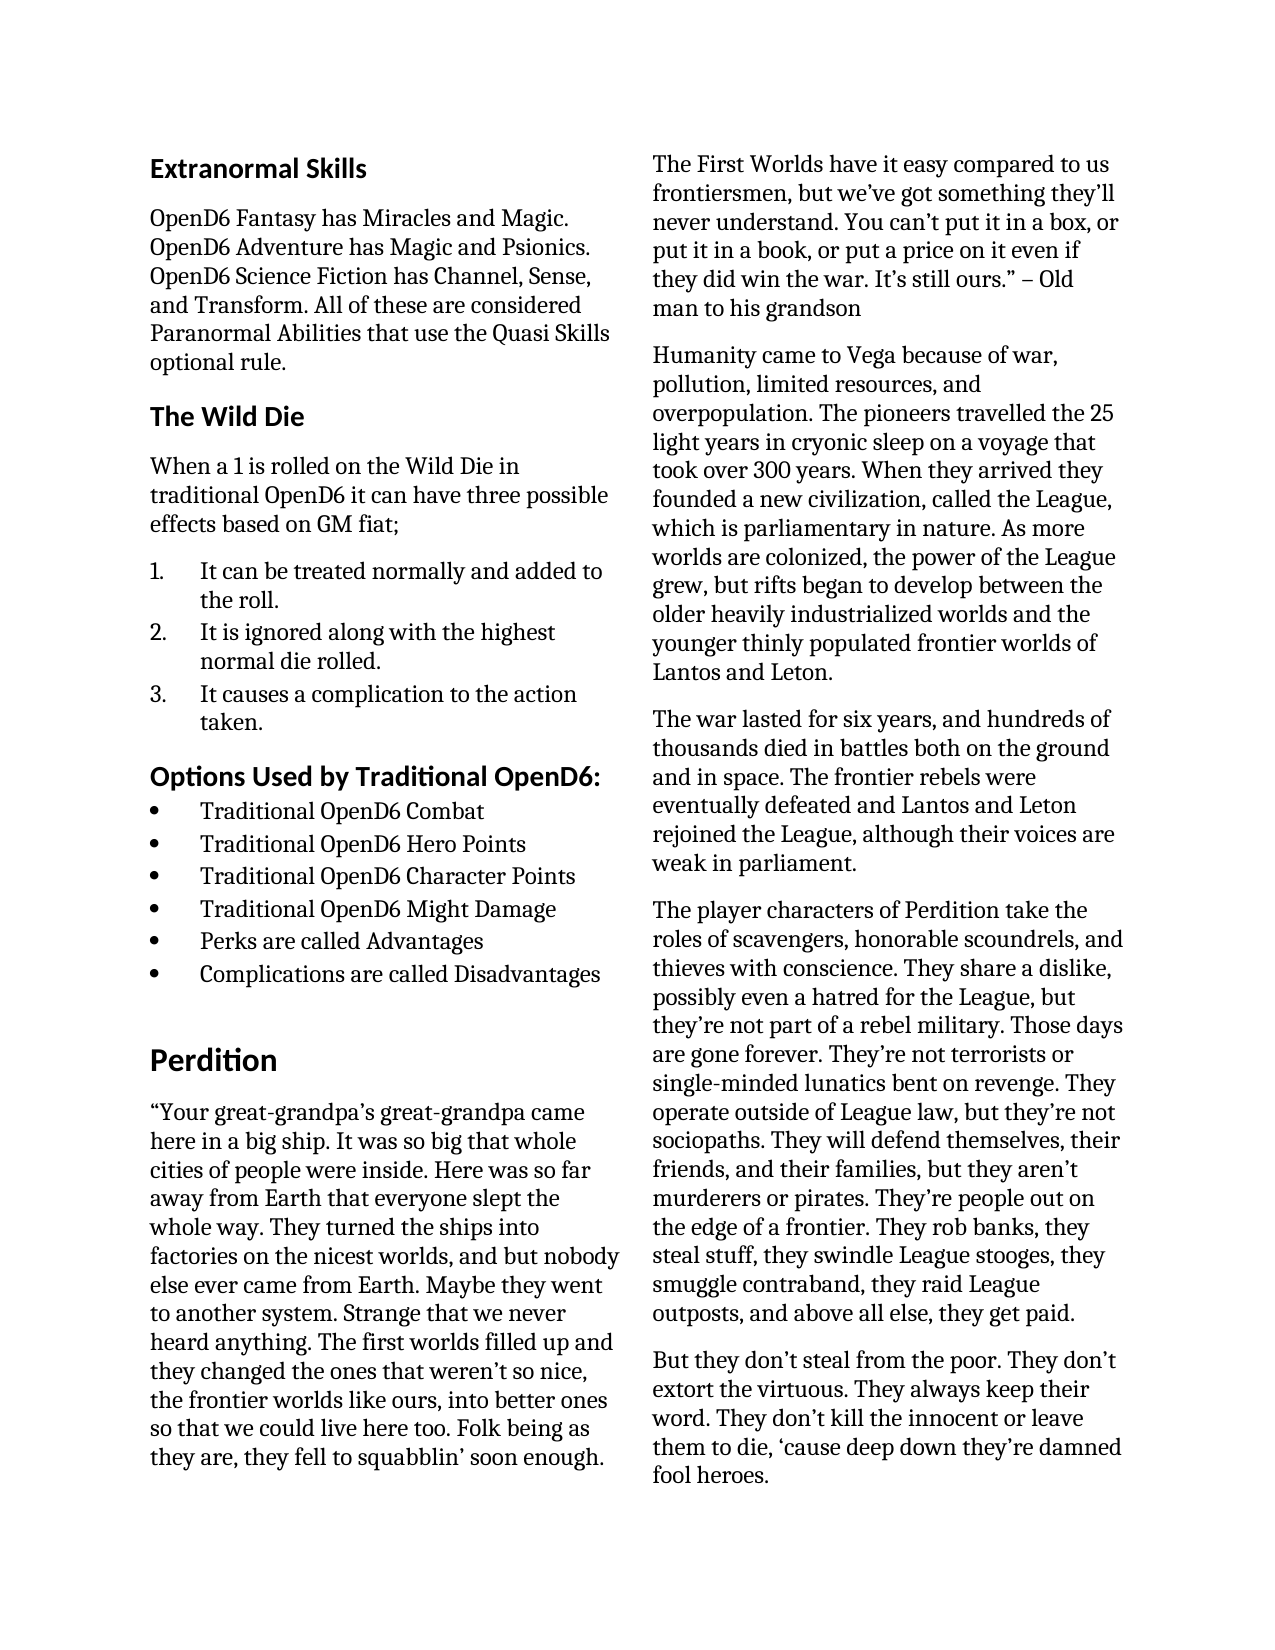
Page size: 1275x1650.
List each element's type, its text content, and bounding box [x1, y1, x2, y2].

text The player characters of Perdition take the roles of scavengers, honorable scoundrels, and thieves with conscience. They share a dislike, possibly even a hatred for the League, but they’re not part of a rebel military. Those days are gone forever. They’re not terrorists or single-minded lunatics bent on revenge. They operate outside of League law, but they’re not sociopaths. They will defend themselves, their friends, and their families, but they aren’t murderers or pirates. They’re people out on the edge of a frontier. They rob banks, they steal stuff, they swindle League stooges, they smuggle contraband, they raid League outposts, and above all else, they get paid. [652, 896, 1125, 1327]
list Perks are called Advantages [150, 927, 622, 956]
text The war lasted for six years, and hundreds of thousands died in battles both on the ground and in space. The frontier rebels were eventually defeated and Lantos and Leton rejoined the League, although their voices are weak in parliament. [652, 705, 1125, 877]
subtitle Perdition [150, 1038, 622, 1079]
text The First Worlds have it easy compared to us frontiersmen, but we’ve got something they’ll never understand. You can’t put it in a box, or put it in a book, or put a price on it even if they did win the war. It’s still ours.” – Old man to his grandson [652, 150, 1125, 322]
subtitle Extranormal Skills [150, 150, 622, 186]
text Humanity came to Vega because of war, pollution, limited resources, and overpopulation. The pioneers travelled the 25 light years in cryonic sleep on a voyage that took over 300 years. When they arrived they founded a new civilization, called the League, which is parliamentary in nature. As more worlds are colonized, the power of the League grew, but rifts began to develop between the older heavily industrialized worlds and the younger thinly populated frontier worlds of Lantos and Leton. [652, 341, 1125, 686]
list It causes a complication to the action taken. [150, 679, 622, 737]
text When a 1 is rolled on the Wild Die in traditional OpenD6 it can have three possible effects based on GM fiat; [150, 452, 622, 538]
list Traditional OpenD6 Combat [150, 797, 622, 826]
subtitle The Wild Die [150, 398, 622, 433]
subtitle Options Used by Traditional OpenD6: [150, 758, 622, 793]
list Traditional OpenD6 Might Damage [150, 895, 622, 923]
list It can be treated normally and added to the roll. [150, 557, 622, 614]
list Traditional OpenD6 Hero Points [150, 830, 622, 858]
text OpenD6 Fantasy has Miracles and Magic. OpenD6 Adventure has Magic and Psionics. OpenD6 Science Fiction has Channel, Sense, and Transform. All of these are considered Paranormal Abilities that use the Quasi Skills optional rule. [150, 204, 622, 377]
list It is ignored along with the highest normal die rolled. [150, 618, 622, 676]
text But they don’t steal from the poor. They don’t extort the virtuous. They always keep their word. They don’t kill the innocent or leave them to die, ‘cause deep down they’re damned fool heroes. [652, 1346, 1125, 1490]
list Complications are called Disadvantages [150, 960, 622, 988]
text “Your great-grandpa’s great-grandpa came here in a big ship. It was so big that whole cities of people were inside. Here was so far away from Earth that everyone slept the whole way. They turned the ships into factories on the nicest worlds, and but nobody else ever came from Earth. Maybe they went to another system. Strange that we never heard anything. The first worlds filled up and they changed the ones that weren’t so nice, the frontier worlds like ours, into better ones so that we could live here too. Folk being as they are, they fell to squabblin’ soon enough. [150, 1098, 622, 1472]
list Traditional OpenD6 Character Points [150, 862, 622, 891]
